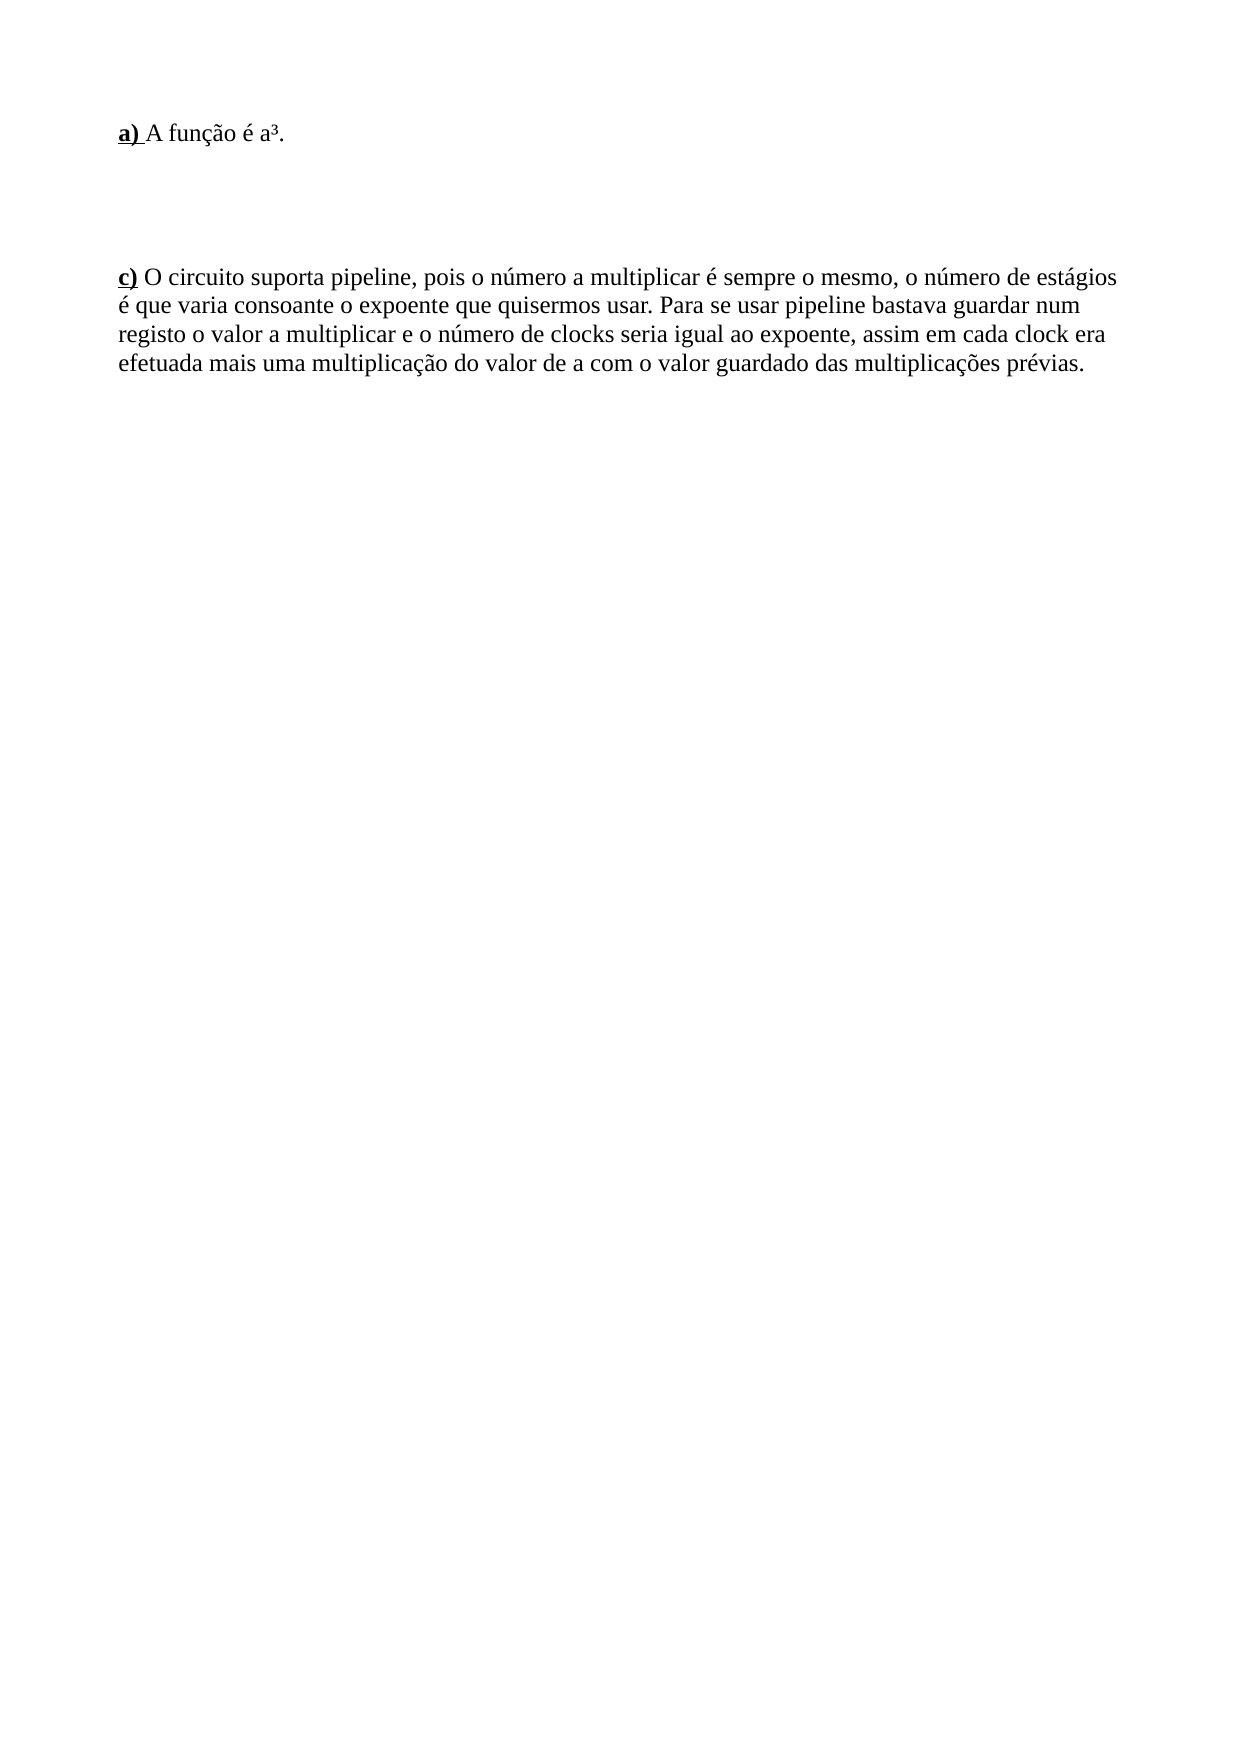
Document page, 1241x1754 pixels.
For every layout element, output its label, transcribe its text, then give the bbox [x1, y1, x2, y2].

text a) A função é a³. [118, 118, 1122, 147]
text c) O circuito suporta pipeline, pois o número a multiplicar é sempre o mesmo, o número de estágios é que varia consoante o expoente que quisermos usar. Para se usar pipeline bastava guardar num registo o valor a multiplicar e o número de clocks seria igual ao expoente, assim em cada clock era efetuada mais uma multiplicação do valor de a com o valor guardado das multiplicações prévias. [118, 262, 1122, 377]
